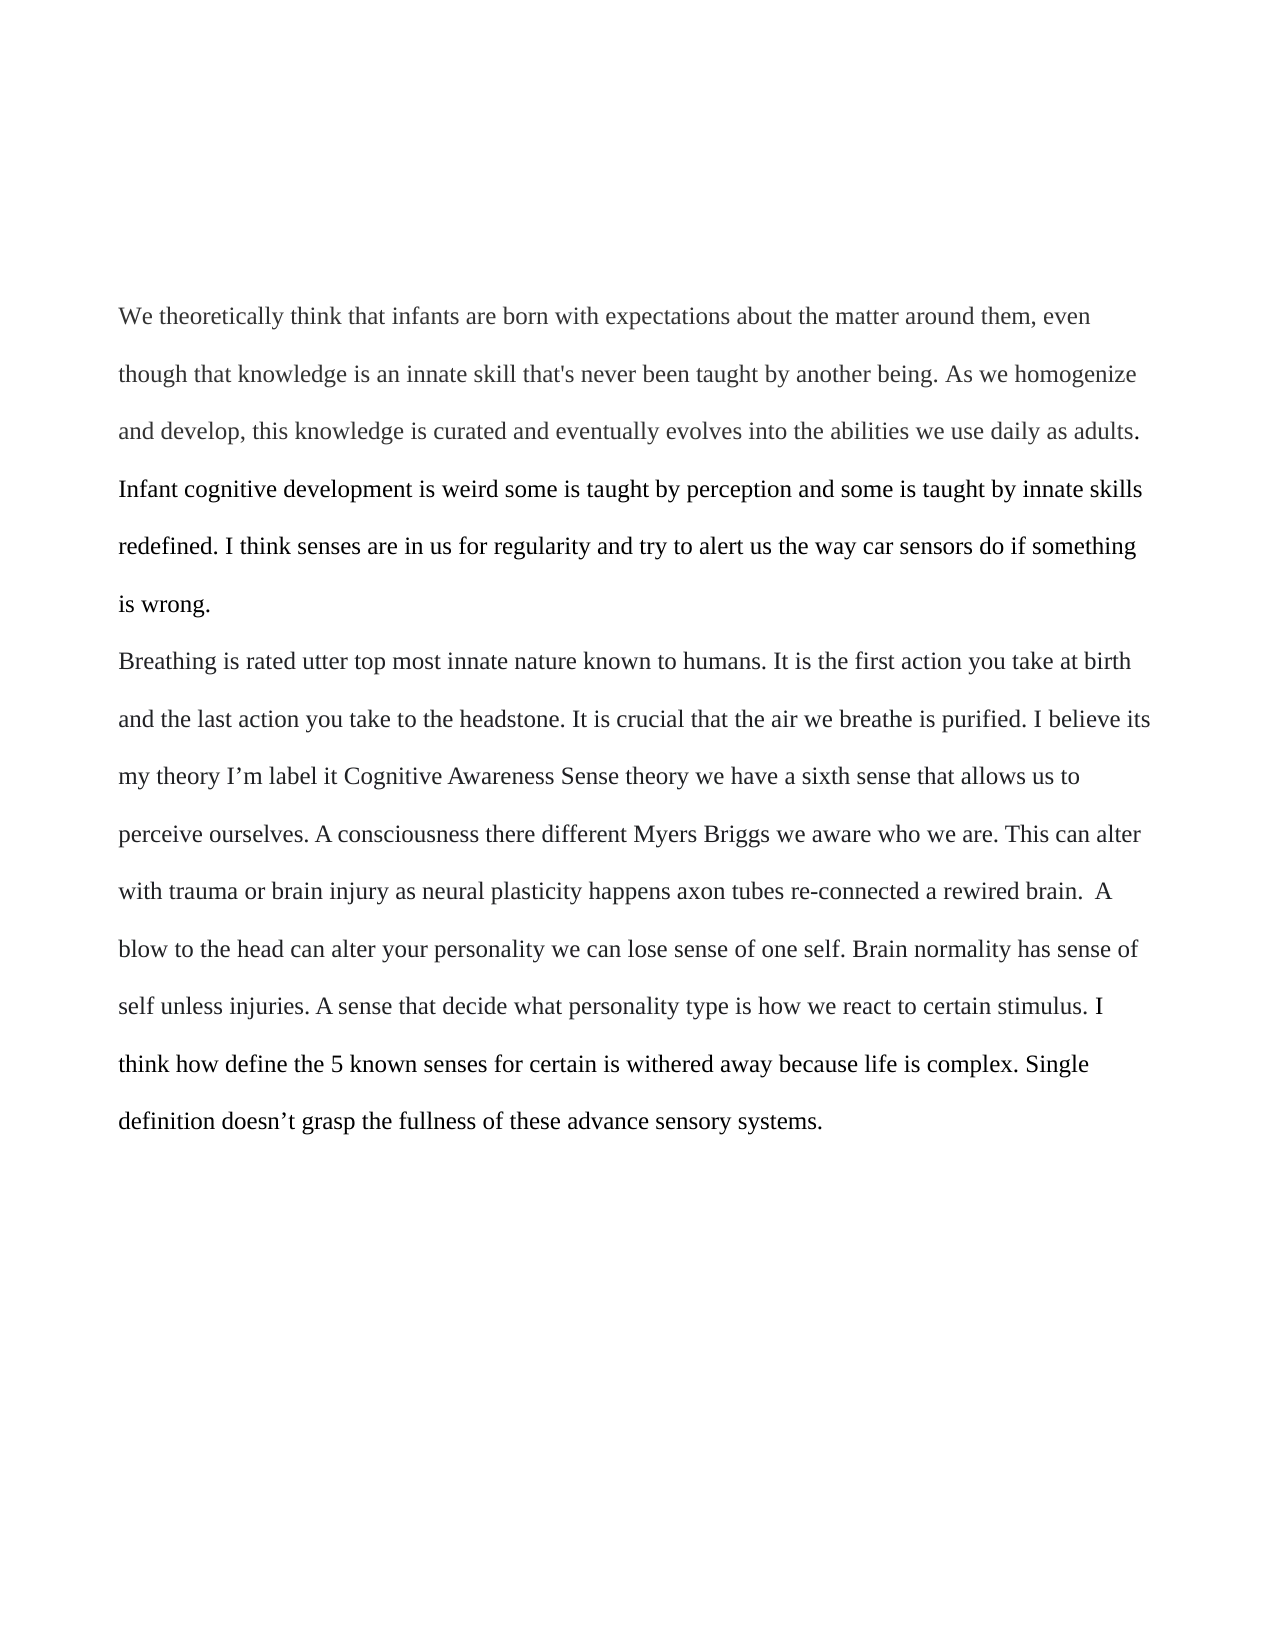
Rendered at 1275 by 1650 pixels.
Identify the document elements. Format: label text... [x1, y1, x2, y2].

text Breathing is rated utter top most innate nature known to humans. It is the first action you take at birth and the last action you take to the headstone. It is crucial that the air we breathe is purified. I believe its my theory I’m label it Cognitive Awareness Sense theory we have a sixth sense that allows us to perceive ourselves. A consciousness there different Myers Briggs we aware who we are. This can alter with trauma or brain injury as neural plasticity happens axon tubes re-connected a rewired brain. A blow to the head can alter your personality we can lose sense of one self. Brain normality has sense of self unless injuries. A sense that decide what personality type is how we react to certain stimulus. I think how define the 5 known senses for certain is withered away because life is complex. Single definition doesn’t grasp the fullness of these advance sensory systems. [118, 646, 1157, 1135]
text We theoretically think that infants are born with expectations about the matter around them, even though that knowledge is an innate skill that's never been taught by another being. As we homogenize and develop, this knowledge is curated and eventually evolves into the abilities we use daily as adults. Infant cognitive development is weird some is taught by perception and some is taught by innate skills redefined. I think senses are in us for regularity and try to alert us the way car sensors do if something is wrong. [118, 301, 1157, 617]
